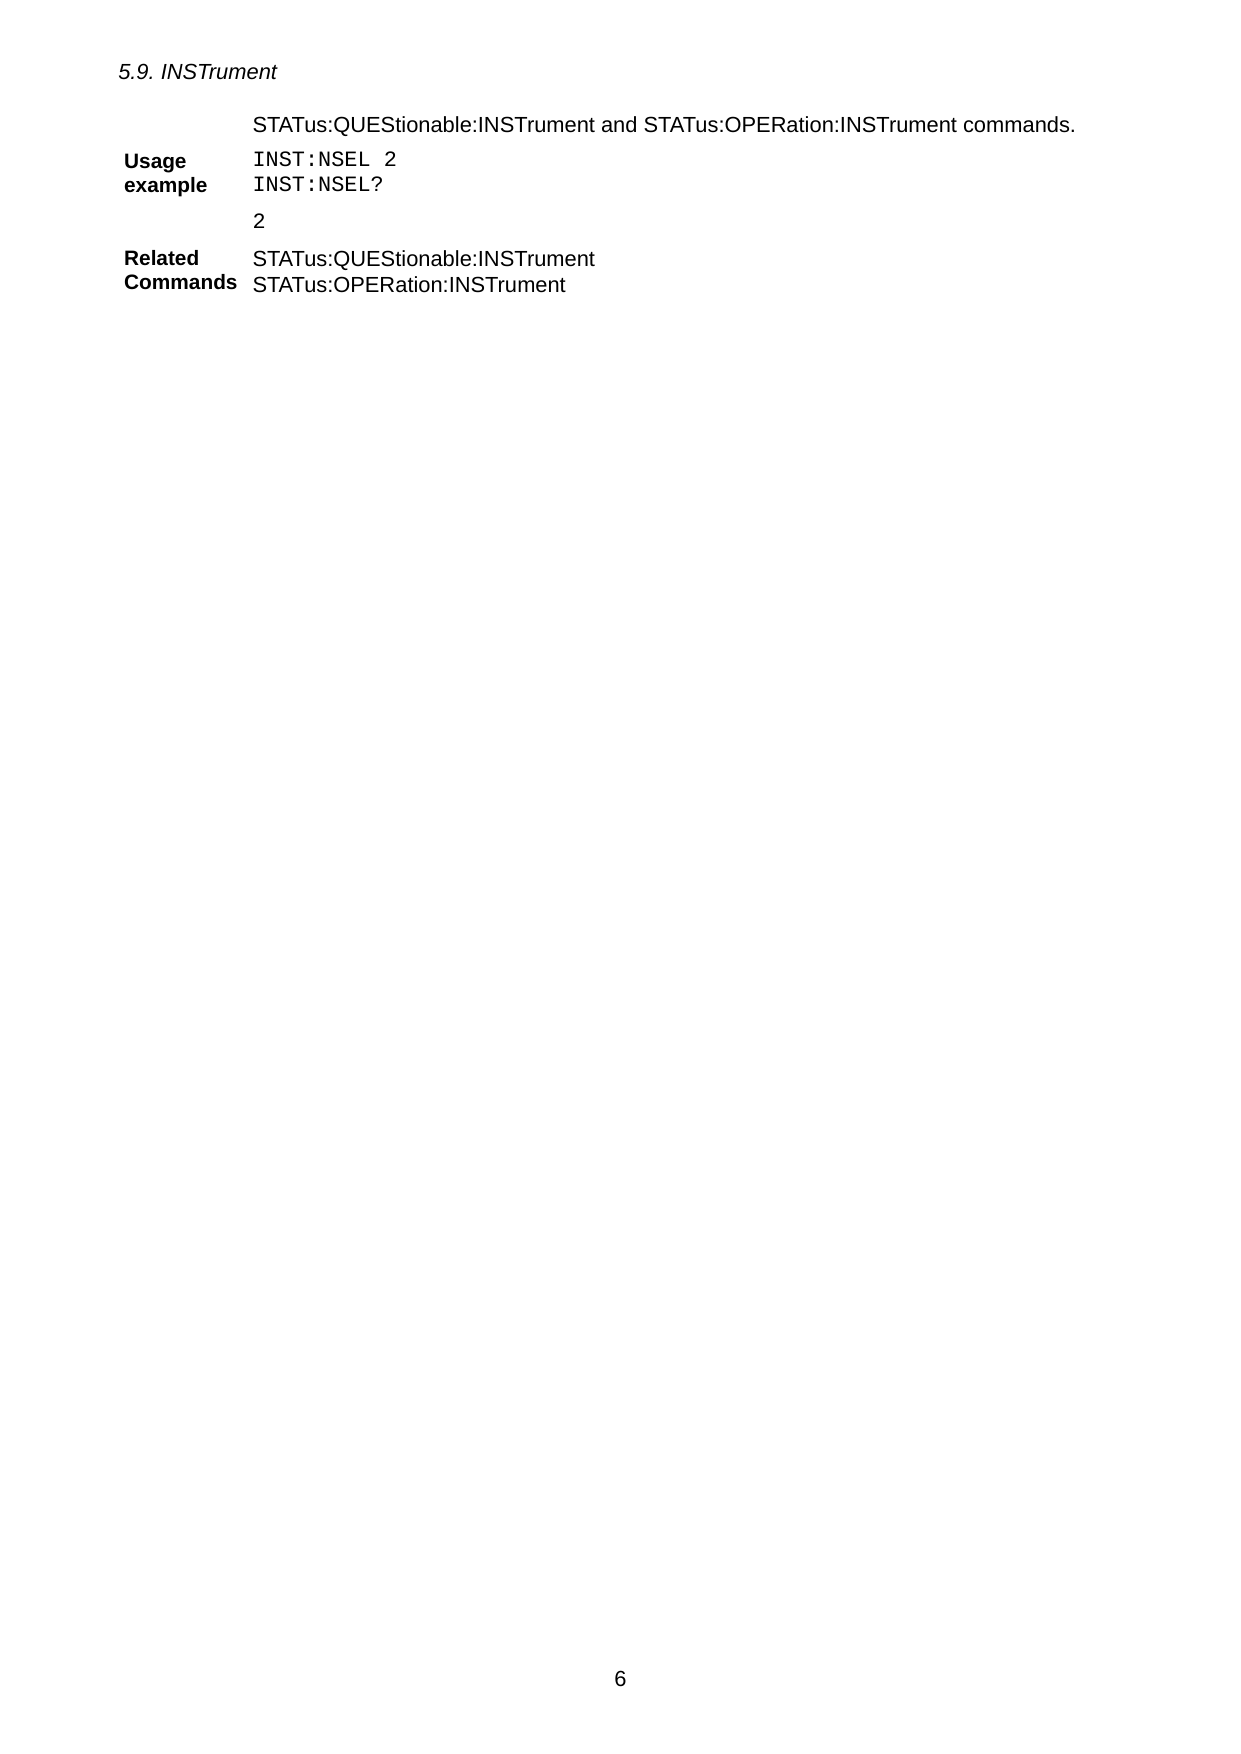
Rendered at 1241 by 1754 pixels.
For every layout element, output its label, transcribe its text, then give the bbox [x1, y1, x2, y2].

table_cell [118, 106, 247, 143]
table_cell Related Commands [118, 241, 247, 302]
table_cell INST:NSEL 2 INST:NSEL? 2 [247, 143, 1122, 241]
table_cell STATus:QUEStionable:INSTrument STATus:OPERation:INSTrument [247, 241, 1122, 302]
table_cell Usage example [118, 143, 247, 241]
table_cell STATus:QUEStionable:INSTrument and STATus:OPERation:INSTrument commands. [247, 106, 1122, 143]
